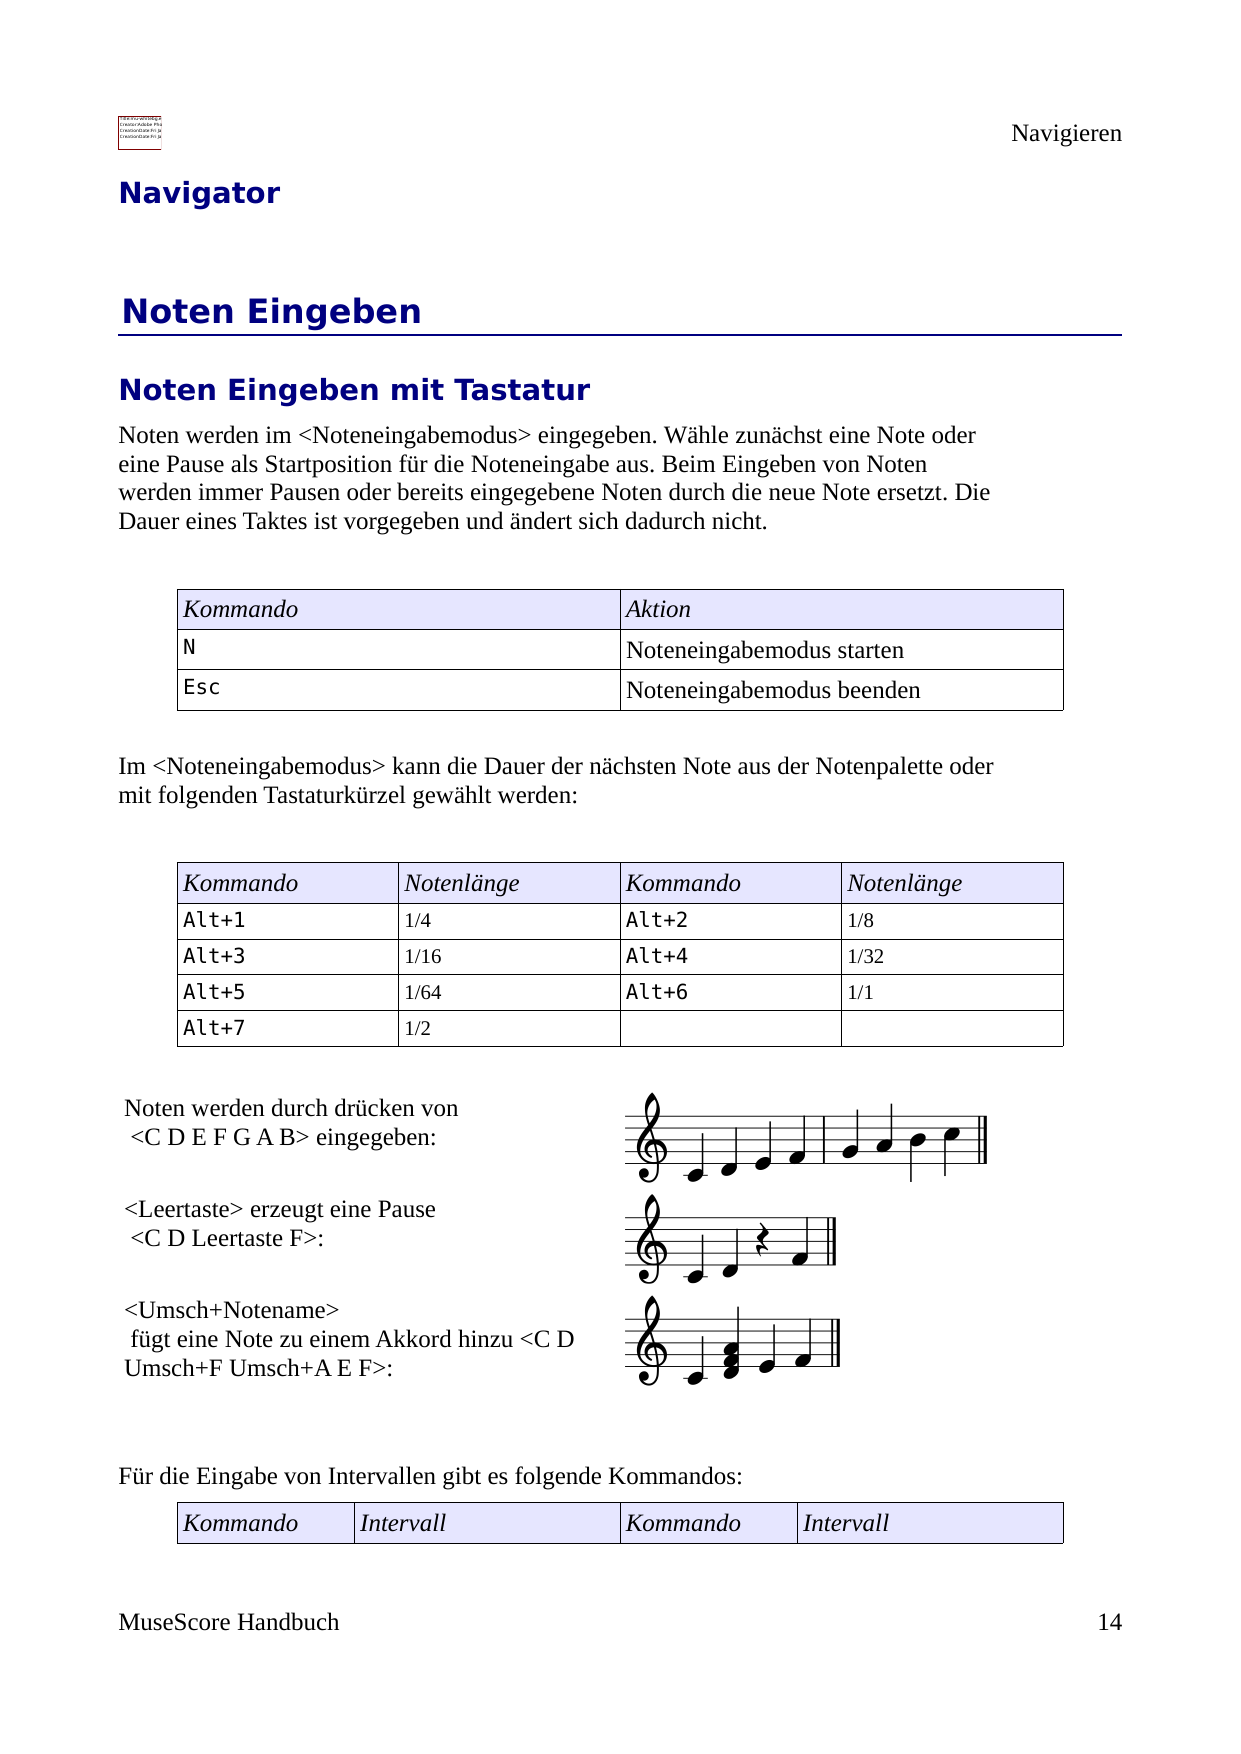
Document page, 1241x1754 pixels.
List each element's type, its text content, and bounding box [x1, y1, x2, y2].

table_cell N [178, 630, 620, 669]
table_header Kommando [621, 863, 841, 903]
table_cell 1/1 [842, 975, 1063, 1010]
picture [625, 1194, 836, 1284]
table_cell <Umsch+Notename> fügt eine Note zu einem Akkord hinzu <C D Umsch+F Umsch+A E F>: [118, 1290, 620, 1420]
table_header Noten werden durch drücken von <C D E F G A B> eingegeben: [118, 1087, 620, 1188]
subtitle Noten Eingeben [118, 289, 1122, 334]
table_cell <Leertaste> erzeugt eine Pause <C D Leertaste F>: [118, 1189, 620, 1290]
picture [625, 1092, 987, 1183]
table_header Notenlänge [842, 863, 1063, 903]
table_cell [620, 1290, 1122, 1420]
table_header Aktion [621, 590, 1063, 629]
table_cell Noteneingabemodus beenden [621, 670, 1063, 710]
table_cell Alt+7 [178, 1011, 398, 1046]
table_cell Noteneingabemodus starten [621, 630, 1063, 669]
table_cell Alt+5 [178, 975, 398, 1010]
table_cell Alt+3 [178, 940, 398, 974]
text Noten werden im <Noteneingabemodus> eingegeben. Wähle zunächst eine Note oder eine Pause als Startposition für die Noteneingabe aus. Beim Eingeben von Noten werden immer Pausen oder bereits eingegebene Noten durch die neue Note ersetzt. Die Dauer eines Taktes ist vorgegeben und ändert sich dadurch nicht. [118, 420, 1004, 535]
subtitle Navigator [118, 176, 1122, 210]
table_cell [621, 1011, 841, 1046]
table_cell 1/64 [399, 975, 620, 1010]
table_cell 1/2 [399, 1011, 620, 1046]
table_cell Alt+2 [621, 904, 841, 938]
table_header Kommando [621, 1503, 797, 1543]
text Für die Eingabe von Intervallen gibt es folgende Kommandos: [118, 1461, 1004, 1490]
table_cell Esc [178, 670, 620, 710]
table_cell 1/8 [842, 904, 1063, 938]
table_header Intervall [355, 1503, 620, 1543]
table_header Kommando [178, 1503, 354, 1543]
text Im <Noteneingabemodus> kann die Dauer der nächsten Note aus der Notenpalette oder mit folgenden Tastaturkürzel gewählt werden: [118, 751, 1004, 808]
table_cell Alt+4 [621, 940, 841, 974]
picture [625, 1295, 840, 1386]
table_header [620, 1087, 1122, 1188]
table_cell [620, 1189, 1122, 1290]
table_cell 1/4 [399, 904, 620, 938]
table_cell Alt+1 [178, 904, 398, 938]
table_header Intervall [798, 1503, 1063, 1543]
subtitle Noten Eingeben mit Tastatur [118, 373, 1122, 407]
table_cell Alt+6 [621, 975, 841, 1010]
table_cell 1/32 [842, 940, 1063, 974]
table_header Kommando [178, 863, 398, 903]
table_header Notenlänge [399, 863, 620, 903]
table_cell [842, 1011, 1063, 1046]
table_cell 1/16 [399, 940, 620, 974]
table_header Kommando [178, 590, 620, 629]
